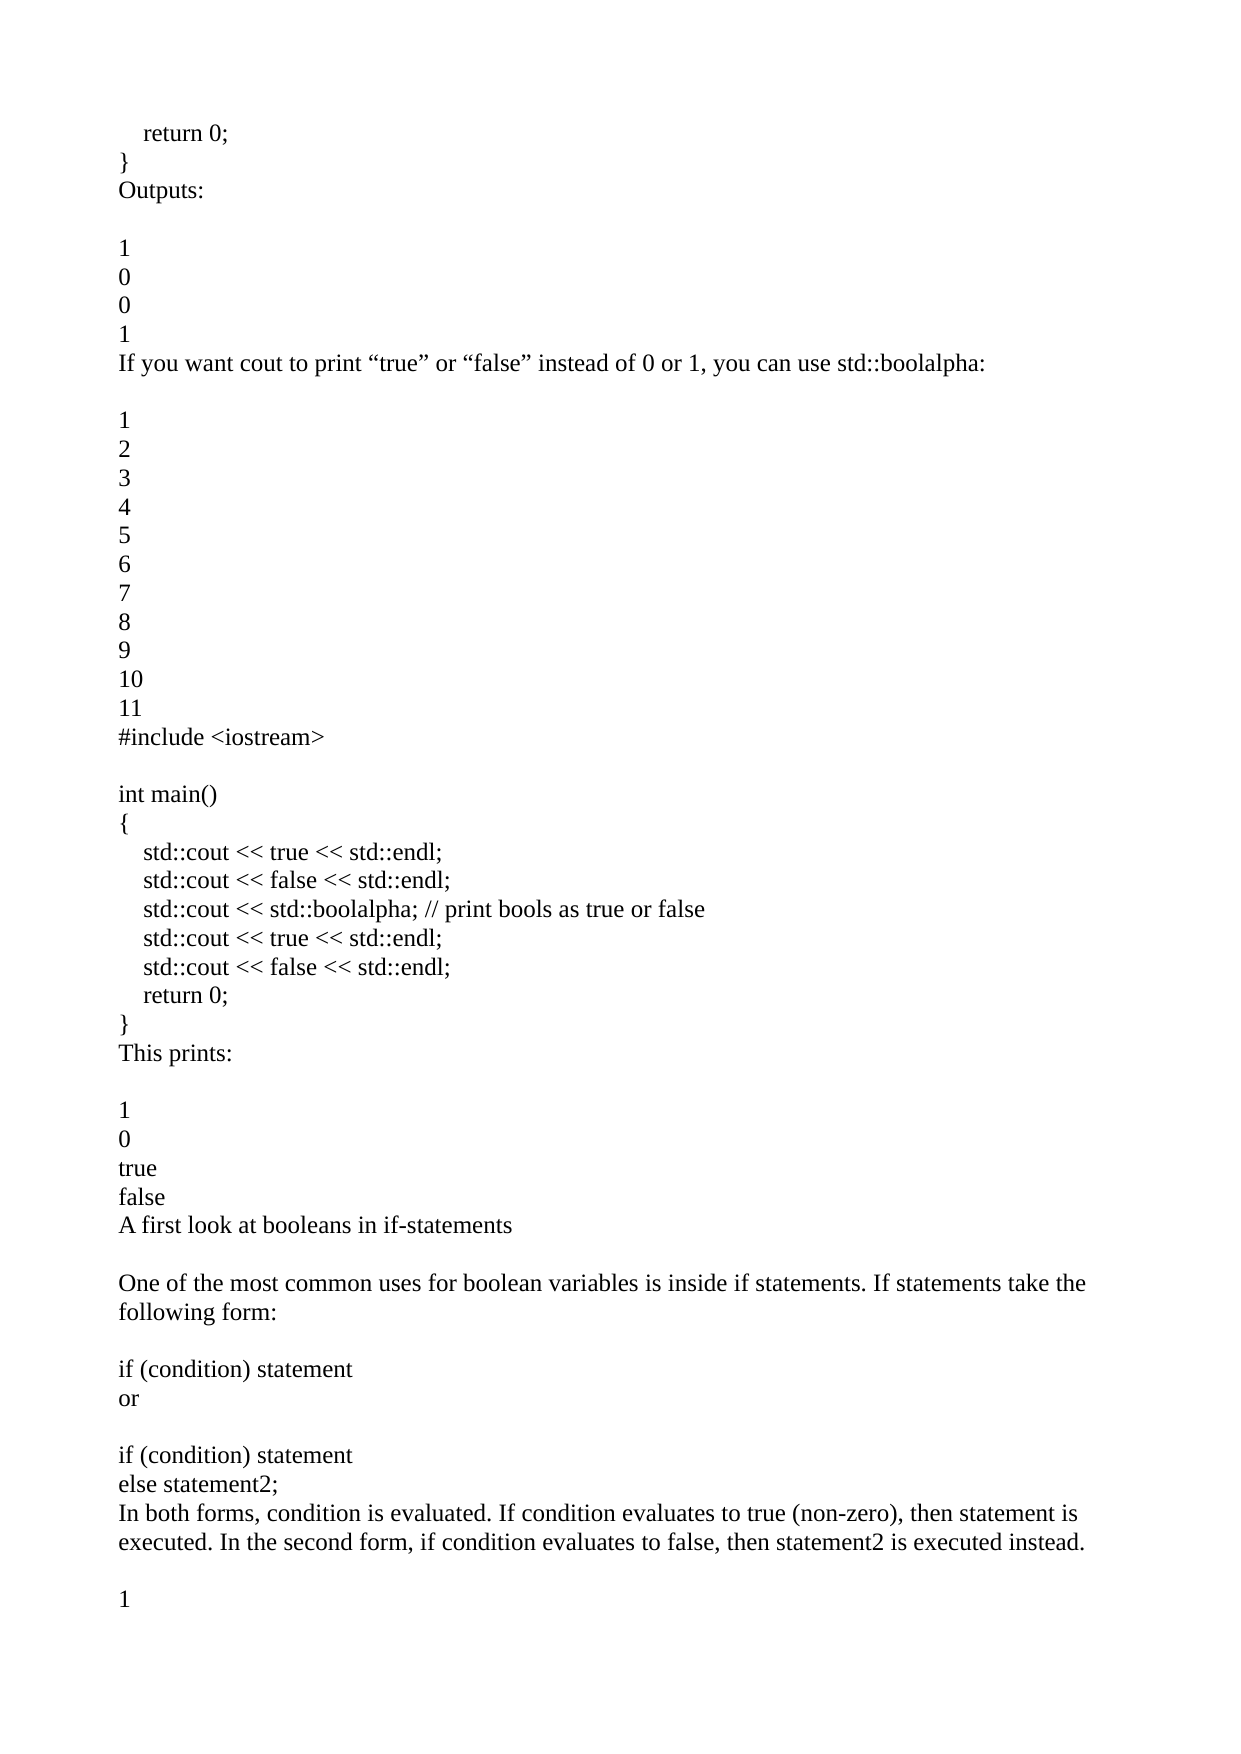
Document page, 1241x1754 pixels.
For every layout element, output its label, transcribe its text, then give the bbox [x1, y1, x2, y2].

text std::cout << false << std::endl; [118, 866, 1122, 894]
text if (condition) statement [118, 1441, 1122, 1469]
text 9 [118, 636, 1122, 664]
text If you want cout to print “true” or “false” instead of 0 or 1, you can use std::boolalpha: [118, 348, 1122, 377]
text or [118, 1383, 1122, 1412]
text 5 [118, 521, 1122, 549]
text else statement2; [118, 1469, 1122, 1498]
text { [118, 808, 1122, 837]
text false [118, 1182, 1122, 1211]
text } [118, 147, 1122, 176]
text 0 [118, 1124, 1122, 1153]
text } [118, 1009, 1122, 1038]
text true [118, 1153, 1122, 1182]
text 1 [118, 319, 1122, 348]
text 8 [118, 607, 1122, 636]
text 1 [118, 1096, 1122, 1124]
text #include <iostream> [118, 722, 1122, 751]
text 1 [118, 233, 1122, 262]
text 6 [118, 549, 1122, 578]
text Outputs: [118, 176, 1122, 204]
text std::cout << std::boolalpha; // print bools as true or false [118, 894, 1122, 923]
text This prints: [118, 1038, 1122, 1067]
text std::cout << true << std::endl; [118, 837, 1122, 866]
text std::cout << false << std::endl; [118, 952, 1122, 981]
text A first look at booleans in if-statements [118, 1211, 1122, 1239]
text 2 [118, 434, 1122, 463]
text 11 [118, 693, 1122, 722]
text 7 [118, 578, 1122, 607]
text 0 [118, 291, 1122, 319]
text 0 [118, 262, 1122, 291]
text 1 [118, 1584, 1122, 1613]
text 3 [118, 463, 1122, 492]
text return 0; [118, 118, 1122, 147]
text if (condition) statement [118, 1354, 1122, 1383]
text 4 [118, 492, 1122, 521]
text int main() [118, 779, 1122, 808]
text std::cout << true << std::endl; [118, 923, 1122, 952]
text return 0; [118, 981, 1122, 1009]
text One of the most common uses for boolean variables is inside if statements. If statements take the following form: [118, 1268, 1122, 1326]
text In both forms, condition is evaluated. If condition evaluates to true (non-zero), then statement is executed. In the second form, if condition evaluates to false, then statement2 is executed instead. [118, 1498, 1122, 1556]
text 1 [118, 406, 1122, 434]
text 10 [118, 664, 1122, 693]
